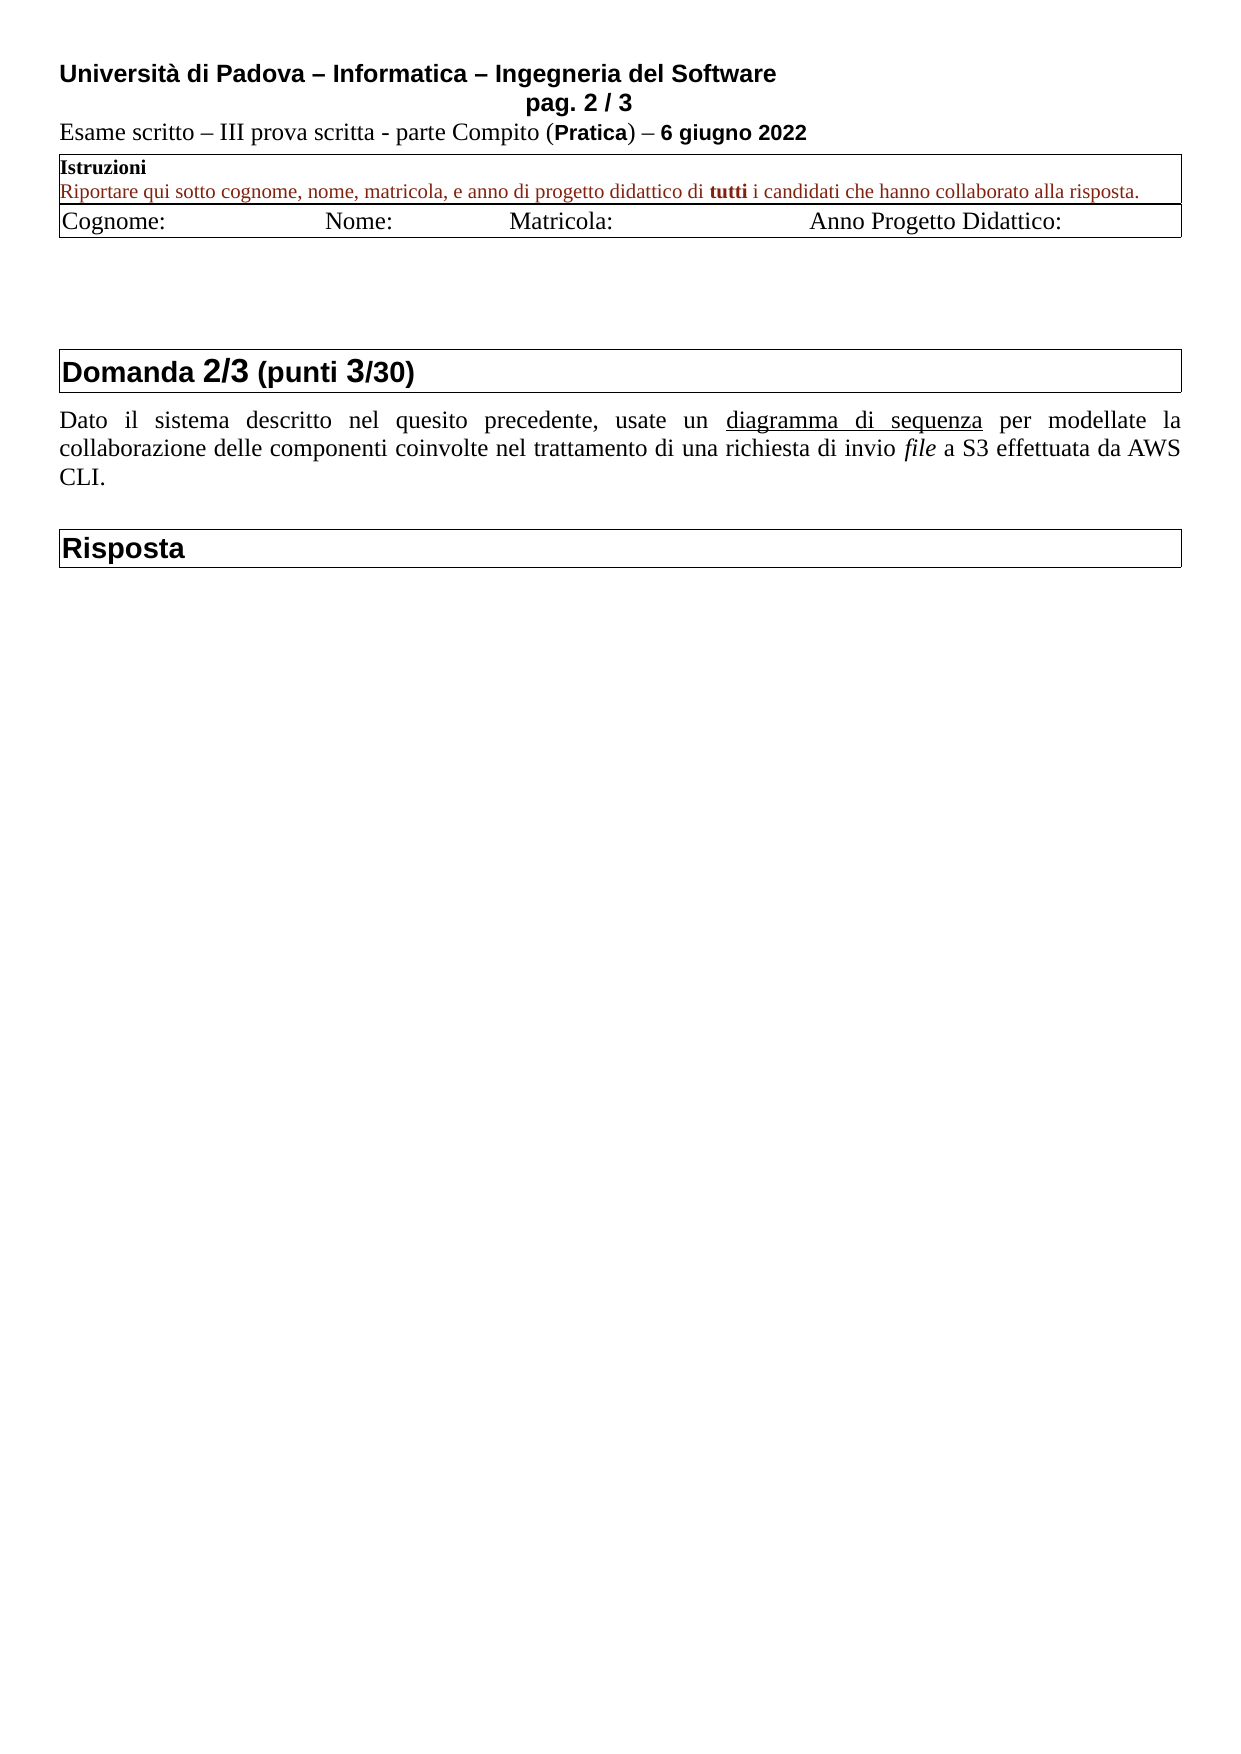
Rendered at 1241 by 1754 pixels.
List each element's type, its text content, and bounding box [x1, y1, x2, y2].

subtitle Domanda 2/3 (punti 3/30) [60, 350, 1181, 392]
subtitle Risposta [60, 530, 1181, 567]
text Dato il sistema descritto nel quesito precedente, usate un diagramma di sequenza per modellate la collaborazione delle componenti coinvolte nel trattamento di una richiesta di invio file a S3 effettuata da AWS CLI. [59, 405, 1181, 491]
